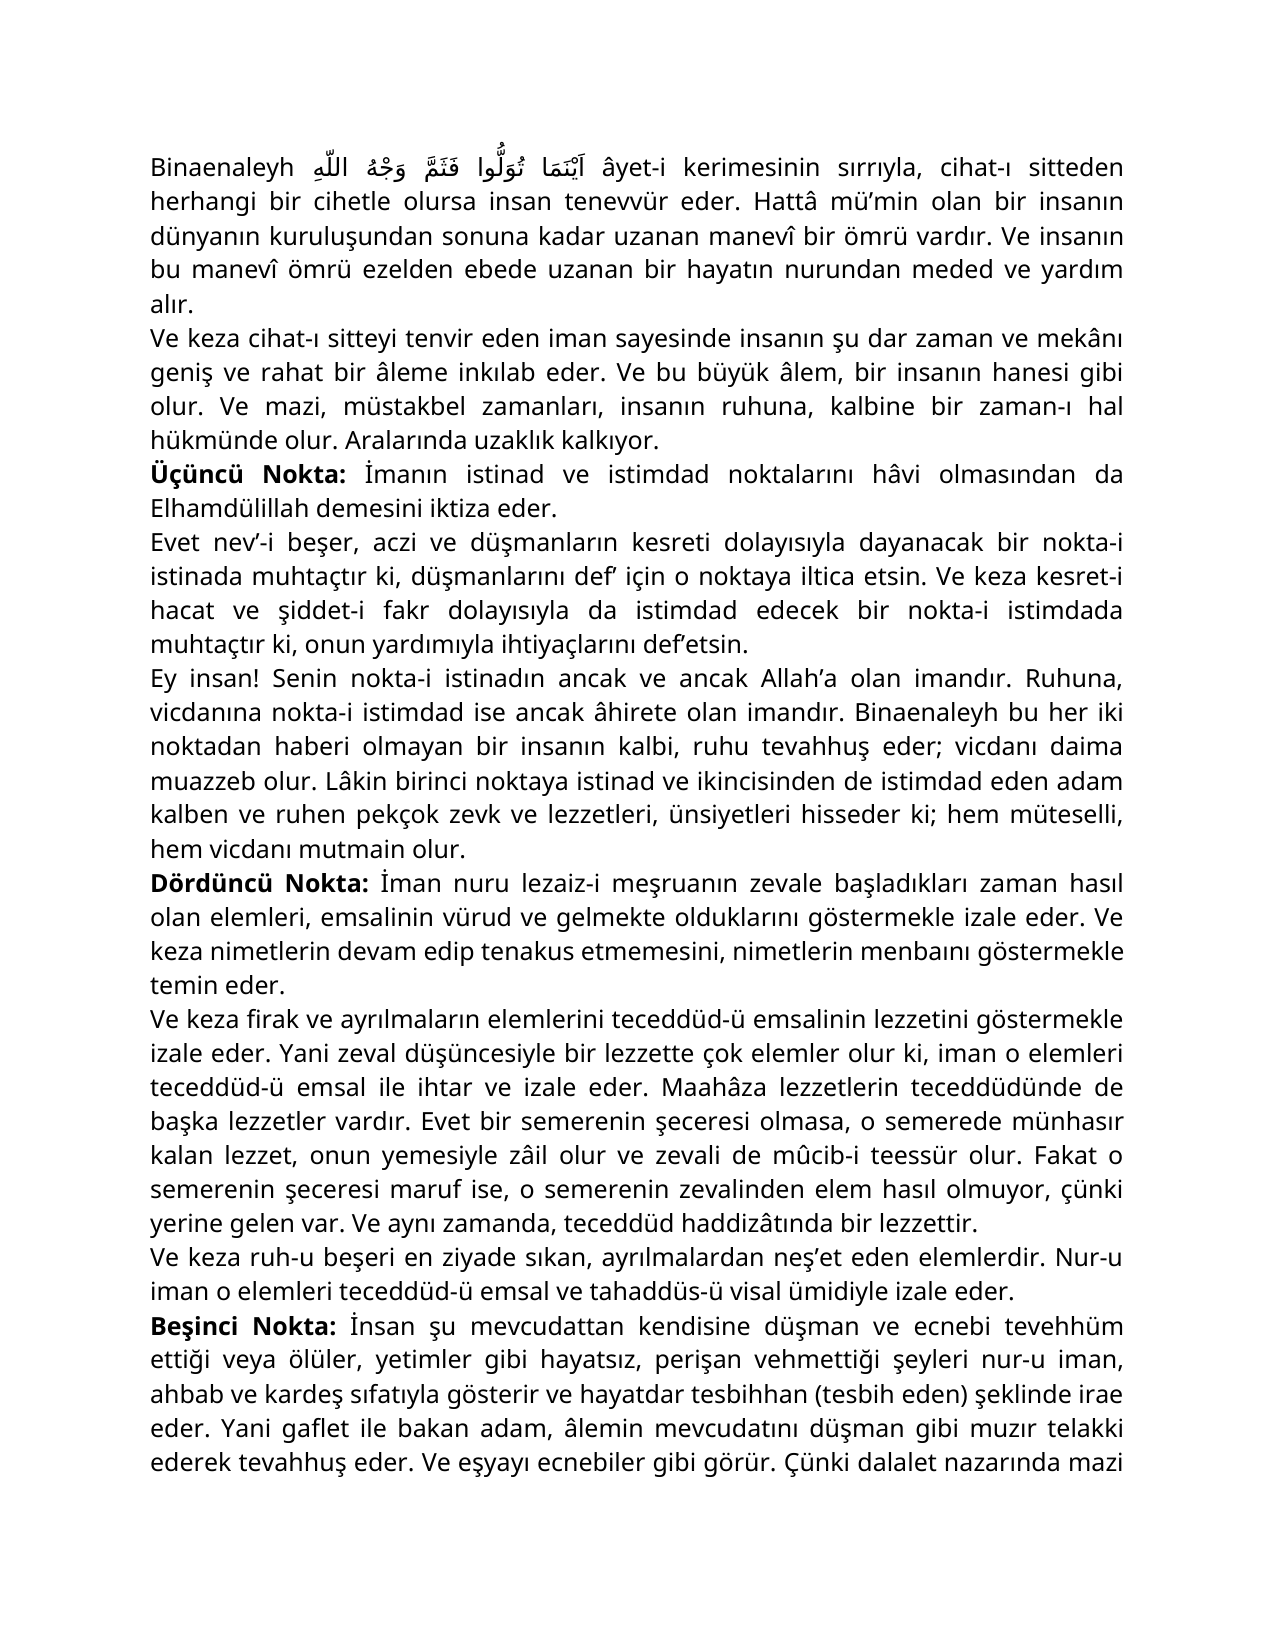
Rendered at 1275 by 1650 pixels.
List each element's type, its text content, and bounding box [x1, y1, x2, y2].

text Binaenaleyh اَيْنَمَا تُوَلُّوا فَثَمَّ وَجْهُ اللّهِ âyet-i kerimesinin sırrıyla, cihat-ı sitteden herhangi bir cihetle olursa insan tenevvür eder. Hattâ mü’min olan bir insanın dünyanın kuruluşundan sonuna kadar uzanan manevî bir ömrü vardır. Ve insanın bu manevî ömrü ezelden ebede uzanan bir hayatın nurundan meded ve yardım alır. [150, 150, 1125, 320]
text Beşinci Nokta: İnsan şu mevcudattan kendisine düşman ve ecnebi tevehhüm ettiği veya ölüler, yetimler gibi hayatsız, perişan vehmettiği şeyleri nur-u iman, ahbab ve kardeş sıfatıyla gösterir ve hayatdar tesbihhan (tesbih eden) şeklinde irae eder. Yani gaflet ile bakan adam, âlemin mevcudatını düşman gibi muzır telakki ederek tevahhuş eder. Ve eşyayı ecnebiler gibi görür. Çünki dalalet nazarında mazi [150, 1308, 1125, 1478]
text Ve keza cihat-ı sitteyi tenvir eden iman sayesinde insanın şu dar zaman ve mekânı geniş ve rahat bir âleme inkılab eder. Ve bu büyük âlem, bir insanın hanesi gibi olur. Ve mazi, müstakbel zamanları, insanın ruhuna, kalbine bir zaman-ı hal hükmünde olur. Aralarında uzaklık kalkıyor. [150, 320, 1125, 457]
text Dördüncü Nokta: İman nuru lezaiz-i meşruanın zevale başladıkları zaman hasıl olan elemleri, emsalinin vürud ve gelmekte olduklarını göstermekle izale eder. Ve keza nimetlerin devam edip tenakus etmemesini, nimetlerin menbaını göstermekle temin eder. [150, 865, 1125, 1002]
text Ve keza firak ve ayrılmaların elemlerini teceddüd-ü emsalinin lezzetini göstermekle izale eder. Yani zeval düşüncesiyle bir lezzette çok elemler olur ki, iman o elemleri teceddüd-ü emsal ile ihtar ve izale eder. Maahâza lezzetlerin teceddüdünde de başka lezzetler vardır. Evet bir semerenin şeceresi olmasa, o semerede münhasır kalan lezzet, onun yemesiyle zâil olur ve zevali de mûcib-i teessür olur. Fakat o semerenin şeceresi maruf ise, o semerenin zevalinden elem hasıl olmuyor, çünki yerine gelen var. Ve aynı zamanda, teceddüd haddizâtında bir lezzettir. [150, 1002, 1125, 1240]
text Evet nev’-i beşer, aczi ve düşmanların kesreti dolayısıyla dayanacak bir nokta-i istinada muhtaçtır ki, düşmanlarını def’ için o noktaya iltica etsin. Ve keza kesret-i hacat ve şiddet-i fakr dolayısıyla da istimdad edecek bir nokta-i istimdada muhtaçtır ki, onun yardımıyla ihtiyaçlarını def’etsin. [150, 525, 1125, 661]
text Üçüncü Nokta: İmanın istinad ve istimdad noktalarını hâvi olmasından da Elhamdülillah demesini iktiza eder. [150, 457, 1125, 525]
text Ve keza ruh-u beşeri en ziyade sıkan, ayrılmalardan neş’et eden elemlerdir. Nur-u iman o elemleri teceddüd-ü emsal ve tahaddüs-ü visal ümidiyle izale eder. [150, 1240, 1125, 1308]
text Ey insan! Senin nokta-i istinadın ancak ve ancak Allah’a olan imandır. Ruhuna, vicdanına nokta-i istimdad ise ancak âhirete olan imandır. Binaenaleyh bu her iki noktadan haberi olmayan bir insanın kalbi, ruhu tevahhuş eder; vicdanı daima muazzeb olur. Lâkin birinci noktaya istinad ve ikincisinden de istimdad eden adam kalben ve ruhen pekçok zevk ve lezzetleri, ünsiyetleri hisseder ki; hem müteselli, hem vicdanı mutmain olur. [150, 661, 1125, 865]
